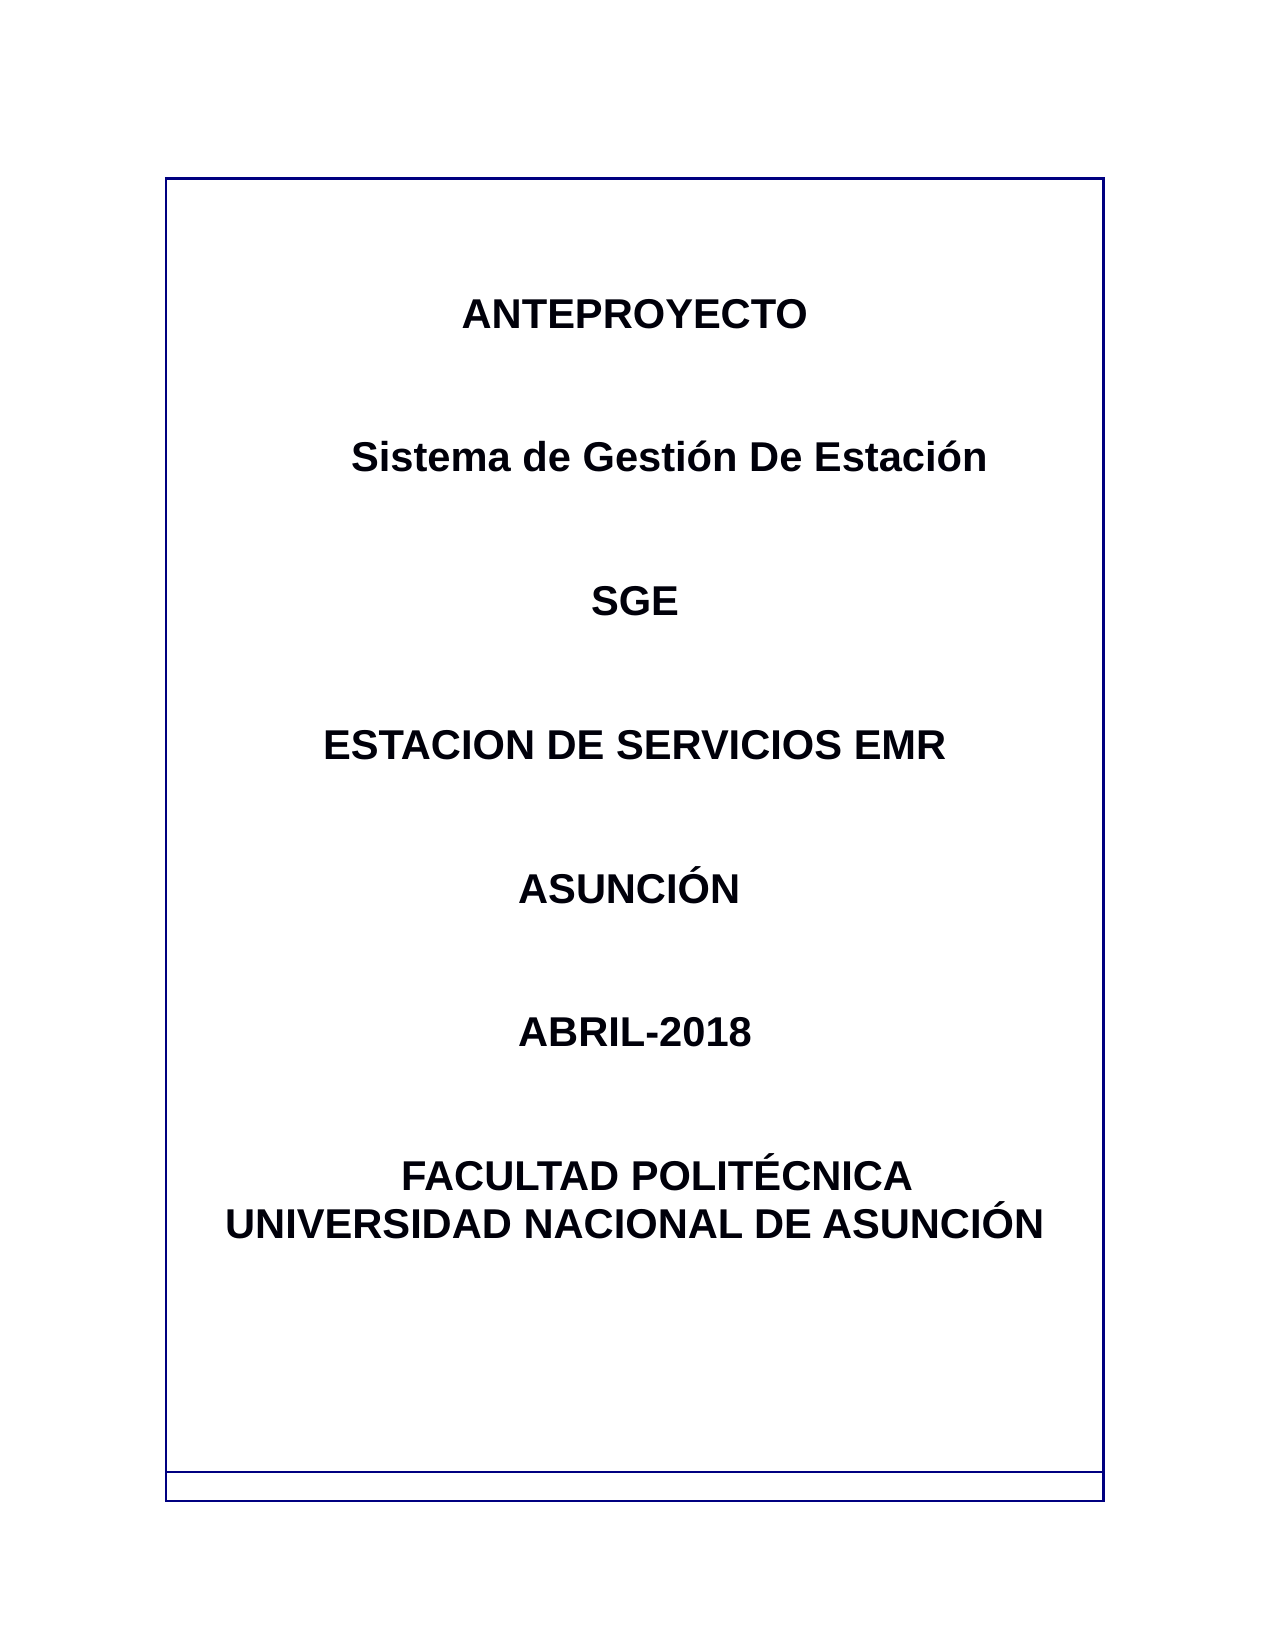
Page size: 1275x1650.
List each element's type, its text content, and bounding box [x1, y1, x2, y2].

table_header ANTEPROYECTO Sistema de Gestión De Estación SGE ESTACION DE SERVICIOS EMR ASUNCIÓN ABRIL-2018 FACULTAD POLITÉCNICA UNIVERSIDAD NACIONAL DE ASUNCIÓN [167, 180, 1102, 1471]
table_cell [167, 1473, 1102, 1500]
